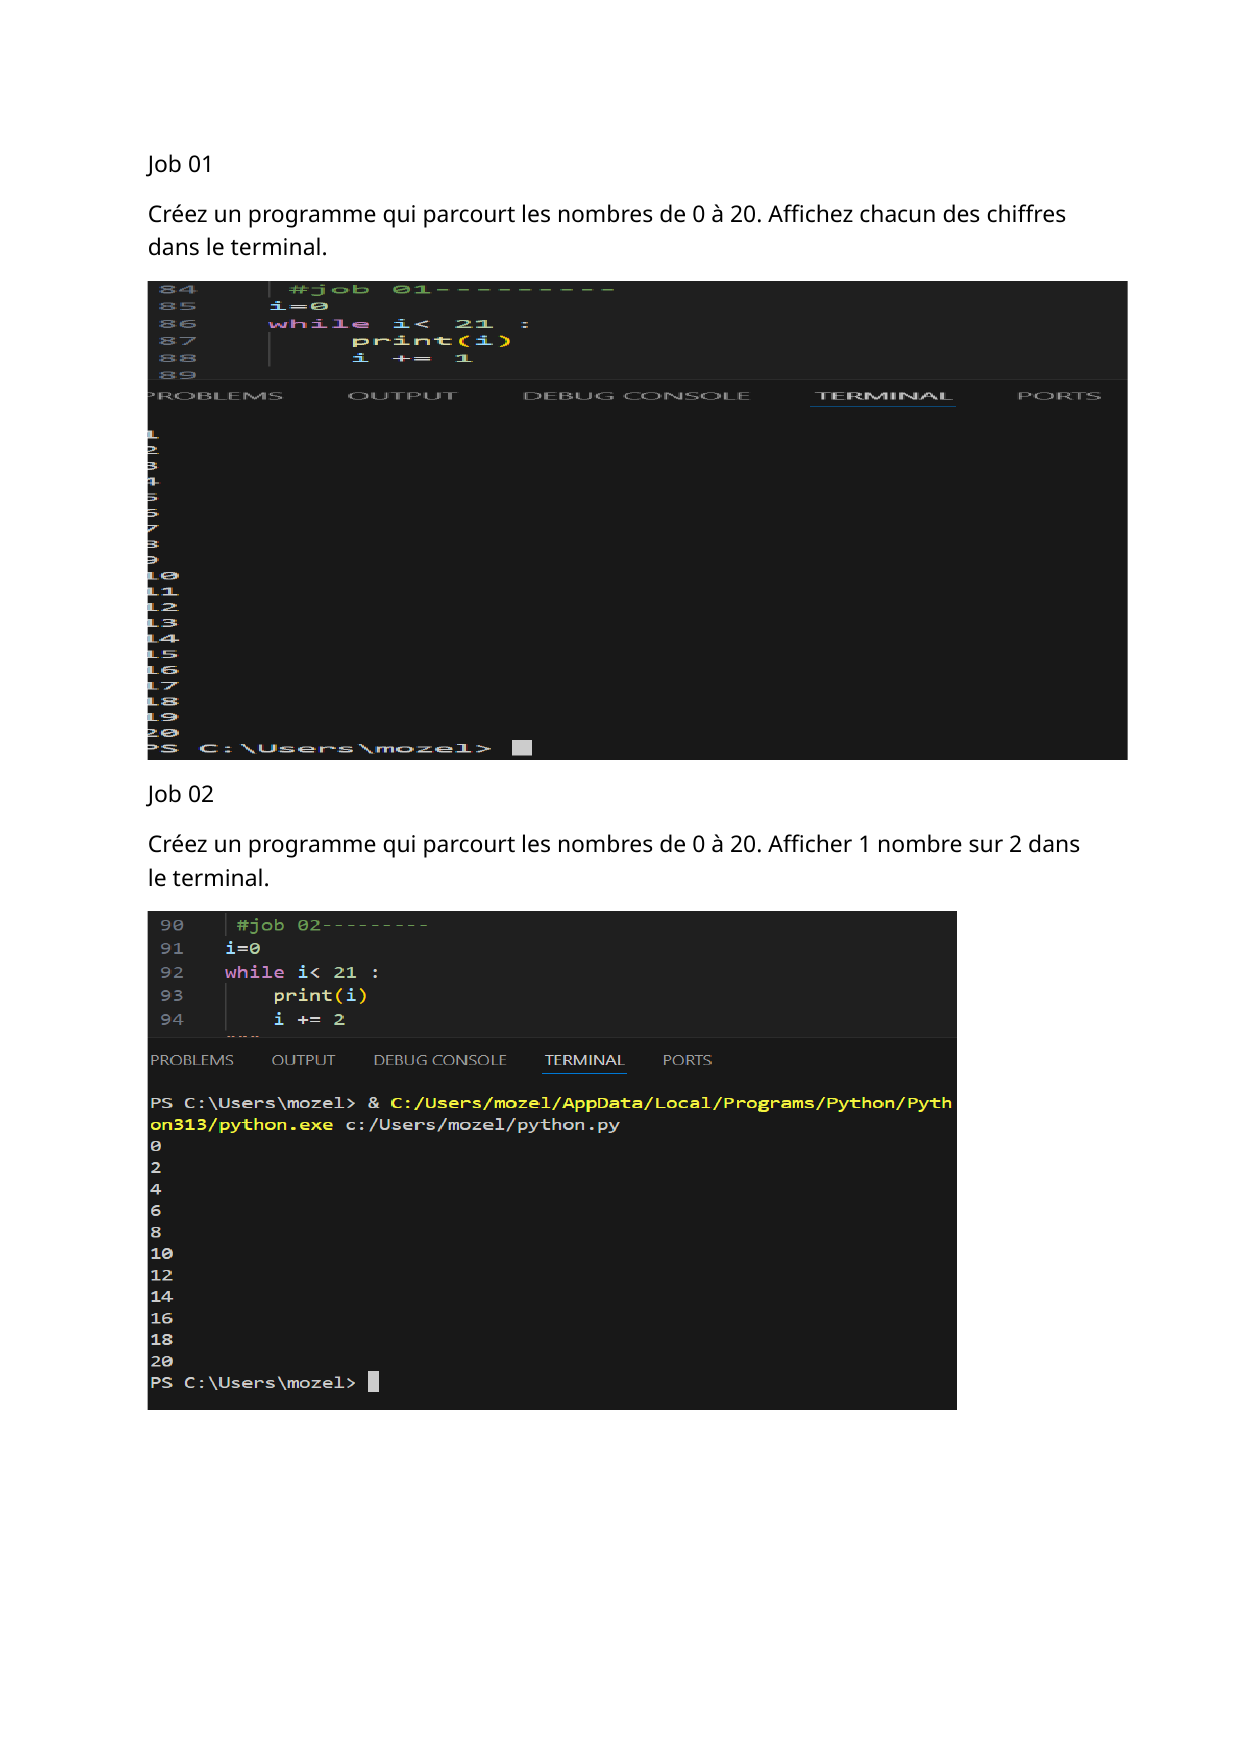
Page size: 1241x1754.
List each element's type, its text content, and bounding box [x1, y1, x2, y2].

text Créez un programme qui parcourt les nombres de 0 à 20. Afficher 1 nombre sur 2 dans le terminal. [148, 828, 1093, 893]
text Job 01 [148, 148, 1093, 179]
text Job 02 [148, 778, 1093, 809]
text Créez un programme qui parcourt les nombres de 0 à 20. Affichez chacun des chiffres dans le terminal. [148, 198, 1093, 262]
